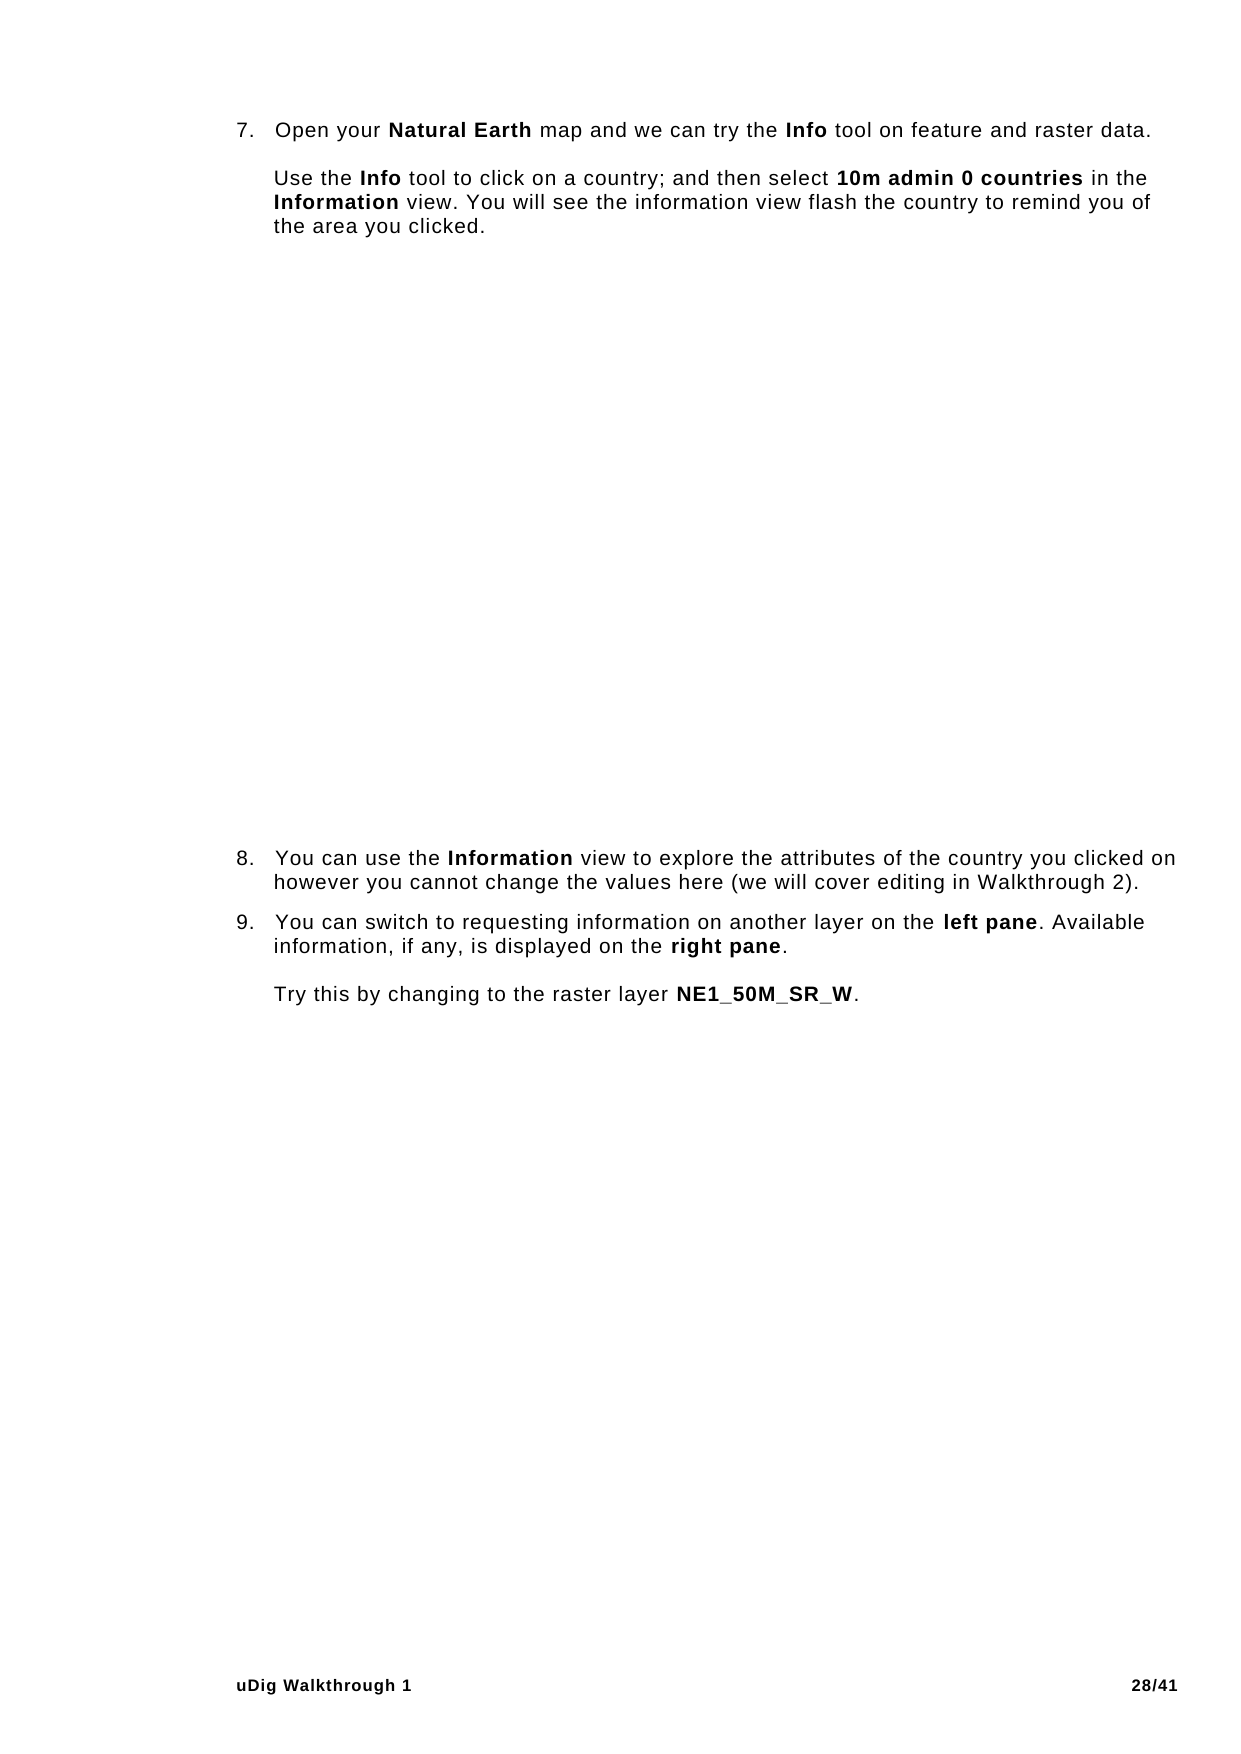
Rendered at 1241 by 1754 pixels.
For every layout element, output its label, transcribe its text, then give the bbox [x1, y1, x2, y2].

list You can switch to requesting information on another layer on the left pane. Available information, if any, is displayed on the right pane. Try this by changing to the raster layer NE1_50M_SR_W. [236, 910, 1181, 1229]
list Open your Natural Earth map and we can try the Info tool on feature and raster data. Use the Info tool to click on a country; and then select 10m admin 0 countries in the Information view. You will see the information view flash the country to remind you of the area you clicked. [236, 118, 1181, 829]
list You can use the Information view to explore the attributes of the country you clicked on however you cannot change the values here (we will cover editing in Walkthrough 2). [236, 846, 1181, 893]
